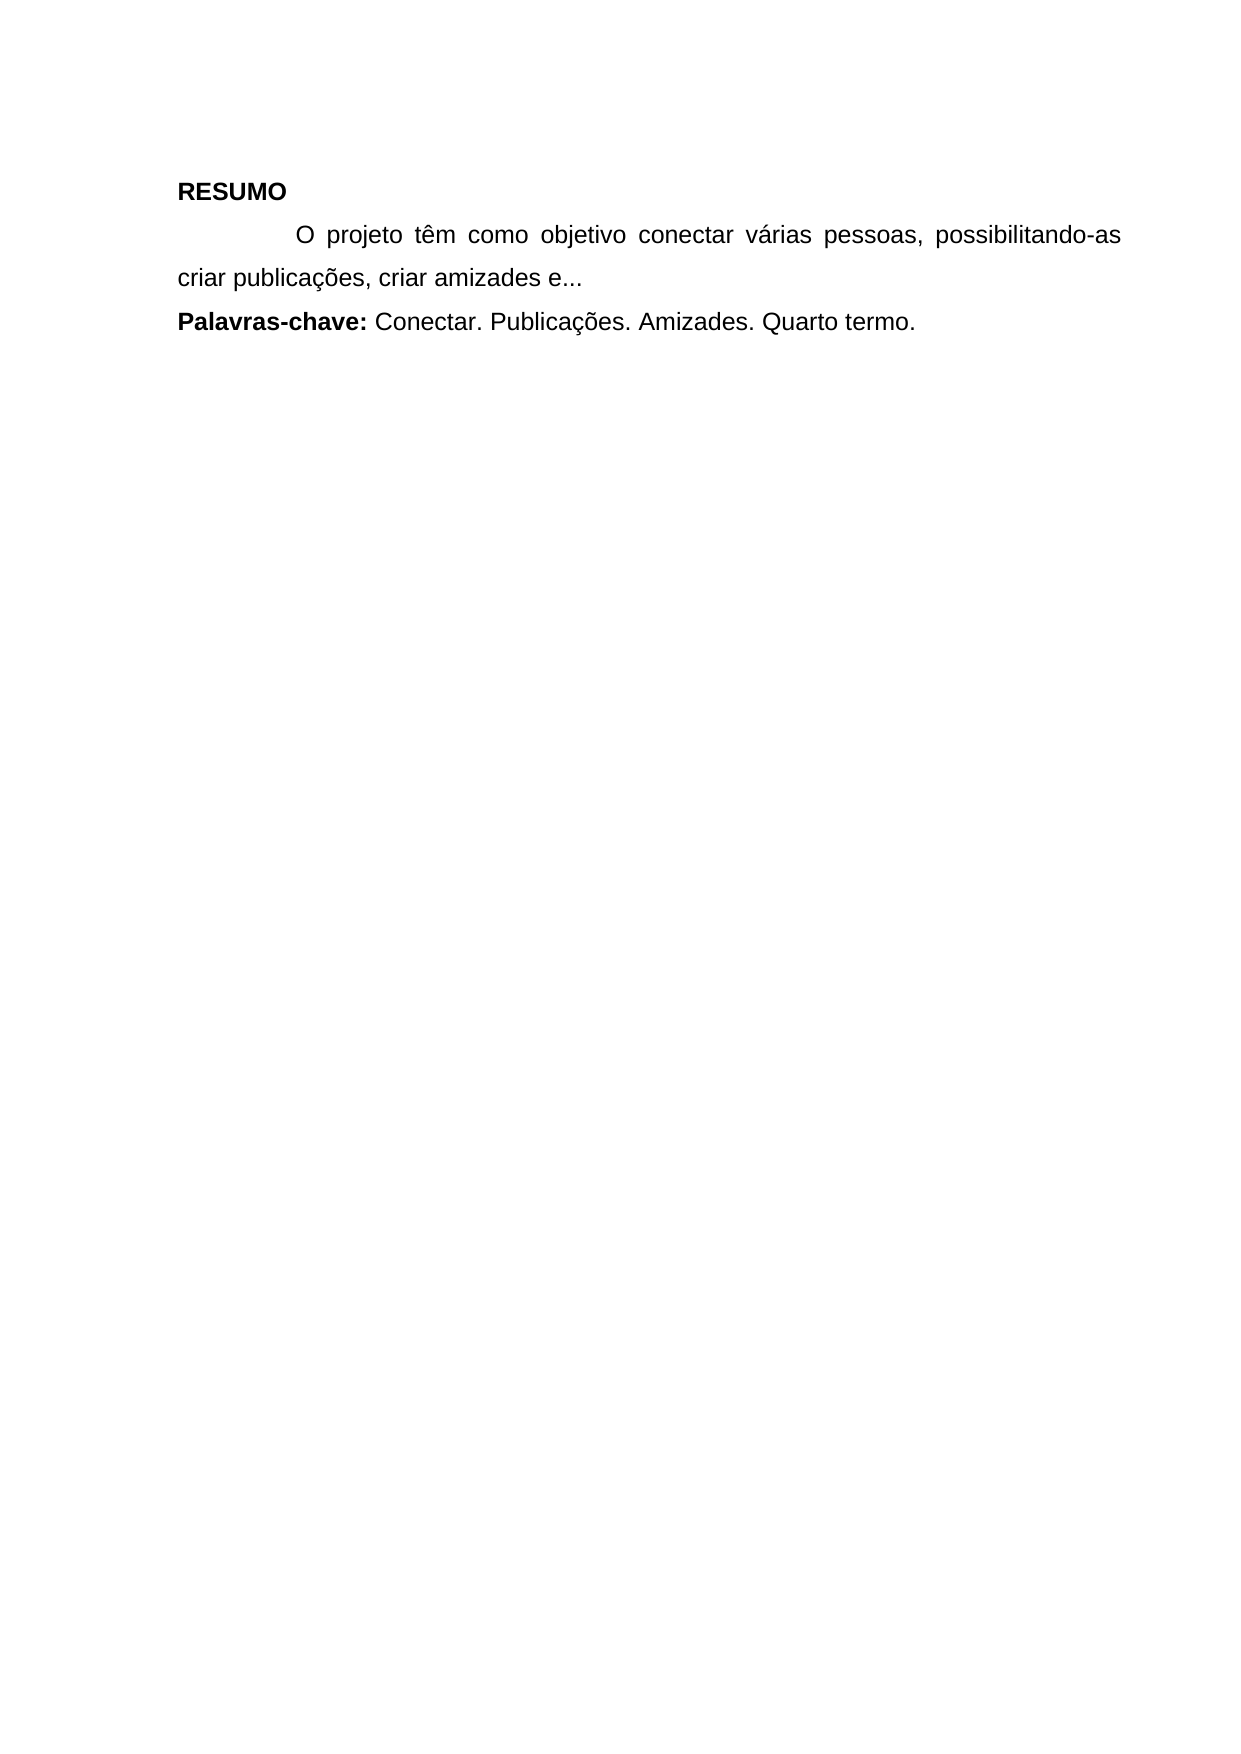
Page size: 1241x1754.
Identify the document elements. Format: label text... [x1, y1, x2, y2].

text Palavras-chave: Conectar. Publicações. Amizades. Quarto termo. [177, 307, 1122, 335]
text RESUMO [177, 177, 1122, 206]
text O projeto têm como objetivo conectar várias pessoas, possibilitando-as criar publicações, criar amizades e... [177, 220, 1122, 292]
